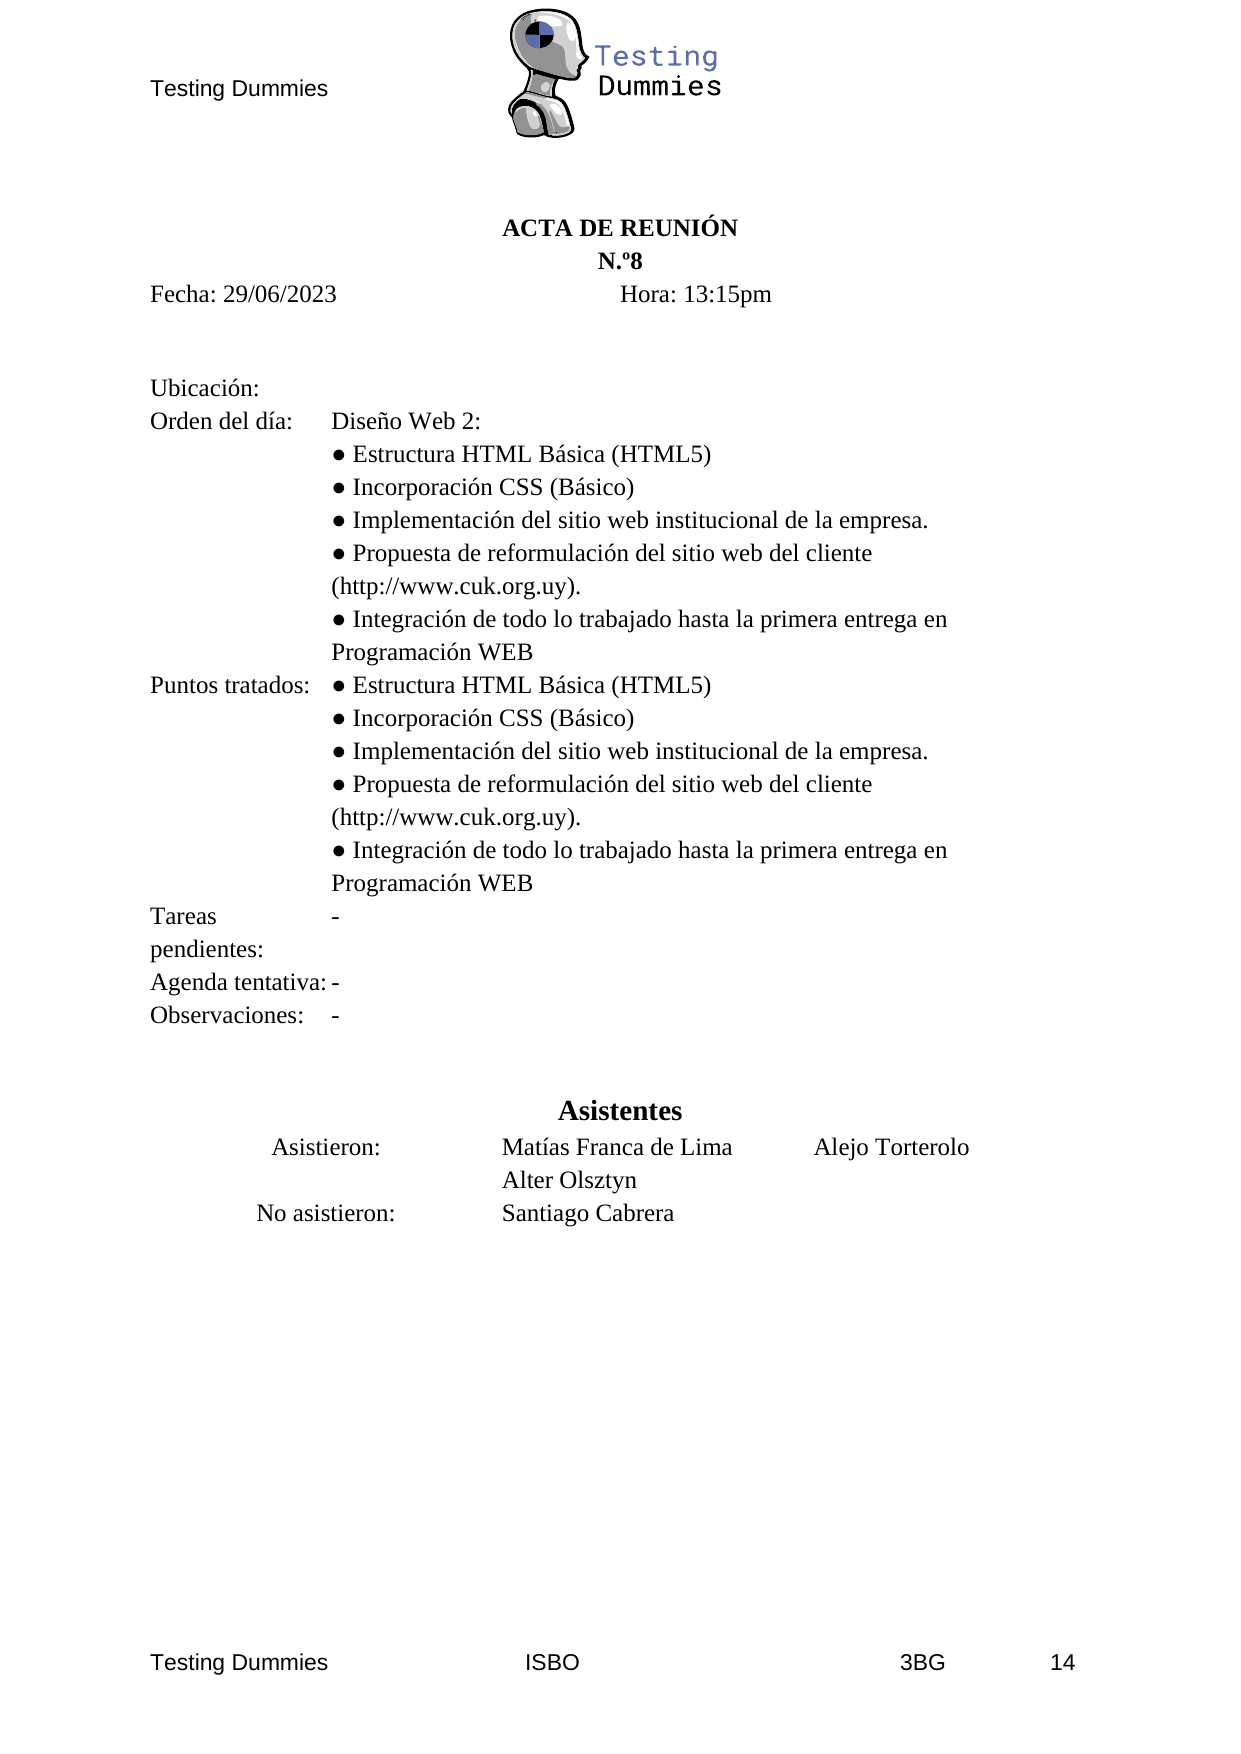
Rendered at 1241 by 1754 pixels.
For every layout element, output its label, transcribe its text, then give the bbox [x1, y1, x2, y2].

table_header Asistentes [150, 1094, 1090, 1132]
table_cell [813, 1165, 1090, 1198]
table_cell [813, 1198, 1090, 1231]
table_cell Asistieron: [150, 1132, 502, 1198]
table_cell Fecha: 29/06/2023 [150, 279, 620, 312]
table_cell - [331, 967, 1090, 1000]
table_cell ● Estructura HTML Básica (HTML5) ● Incorporación CSS (Básico) ● Implementación del sitio web institucional de la empresa. ● Propuesta de reformulación del sitio web del cliente (http://www.cuk.org.uy). ● Integración de todo lo trabajado hasta la primera entrega en Programación WEB [331, 670, 1090, 901]
table_cell Puntos tratados: [150, 670, 331, 901]
table_cell Agenda tentativa: [150, 967, 331, 1000]
table_header Ubicación: [150, 373, 331, 406]
table_cell Observaciones: [150, 1000, 331, 1033]
table_cell Diseño Web 2: ● Estructura HTML Básica (HTML5) ● Incorporación CSS (Básico) ● Implementación del sitio web institucional de la empresa. ● Propuesta de reformulación del sitio web del cliente (http://www.cuk.org.uy). ● Integración de todo lo trabajado hasta la primera entrega en Programación WEB [331, 406, 1090, 670]
table_cell N.º8 [150, 246, 1090, 279]
table_cell - [331, 901, 1090, 967]
table_cell Matías Franca de Lima [502, 1132, 813, 1165]
table_cell Hora: 13:15pm [620, 279, 1090, 312]
table_cell Orden del día: [150, 406, 331, 670]
table_header ACTA DE REUNIÓN [150, 180, 1090, 246]
table_cell Alejo Torterolo [813, 1132, 1090, 1165]
table_cell [813, 1231, 1090, 1264]
table_header [331, 373, 1090, 406]
table_cell - [331, 1000, 1090, 1033]
table_cell Santiago Cabrera [502, 1198, 813, 1231]
table_cell Tareas pendientes: [150, 901, 331, 967]
table_cell Alter Olsztyn [502, 1165, 813, 1198]
table_cell No asistieron: [150, 1198, 502, 1264]
table_cell [502, 1231, 813, 1264]
